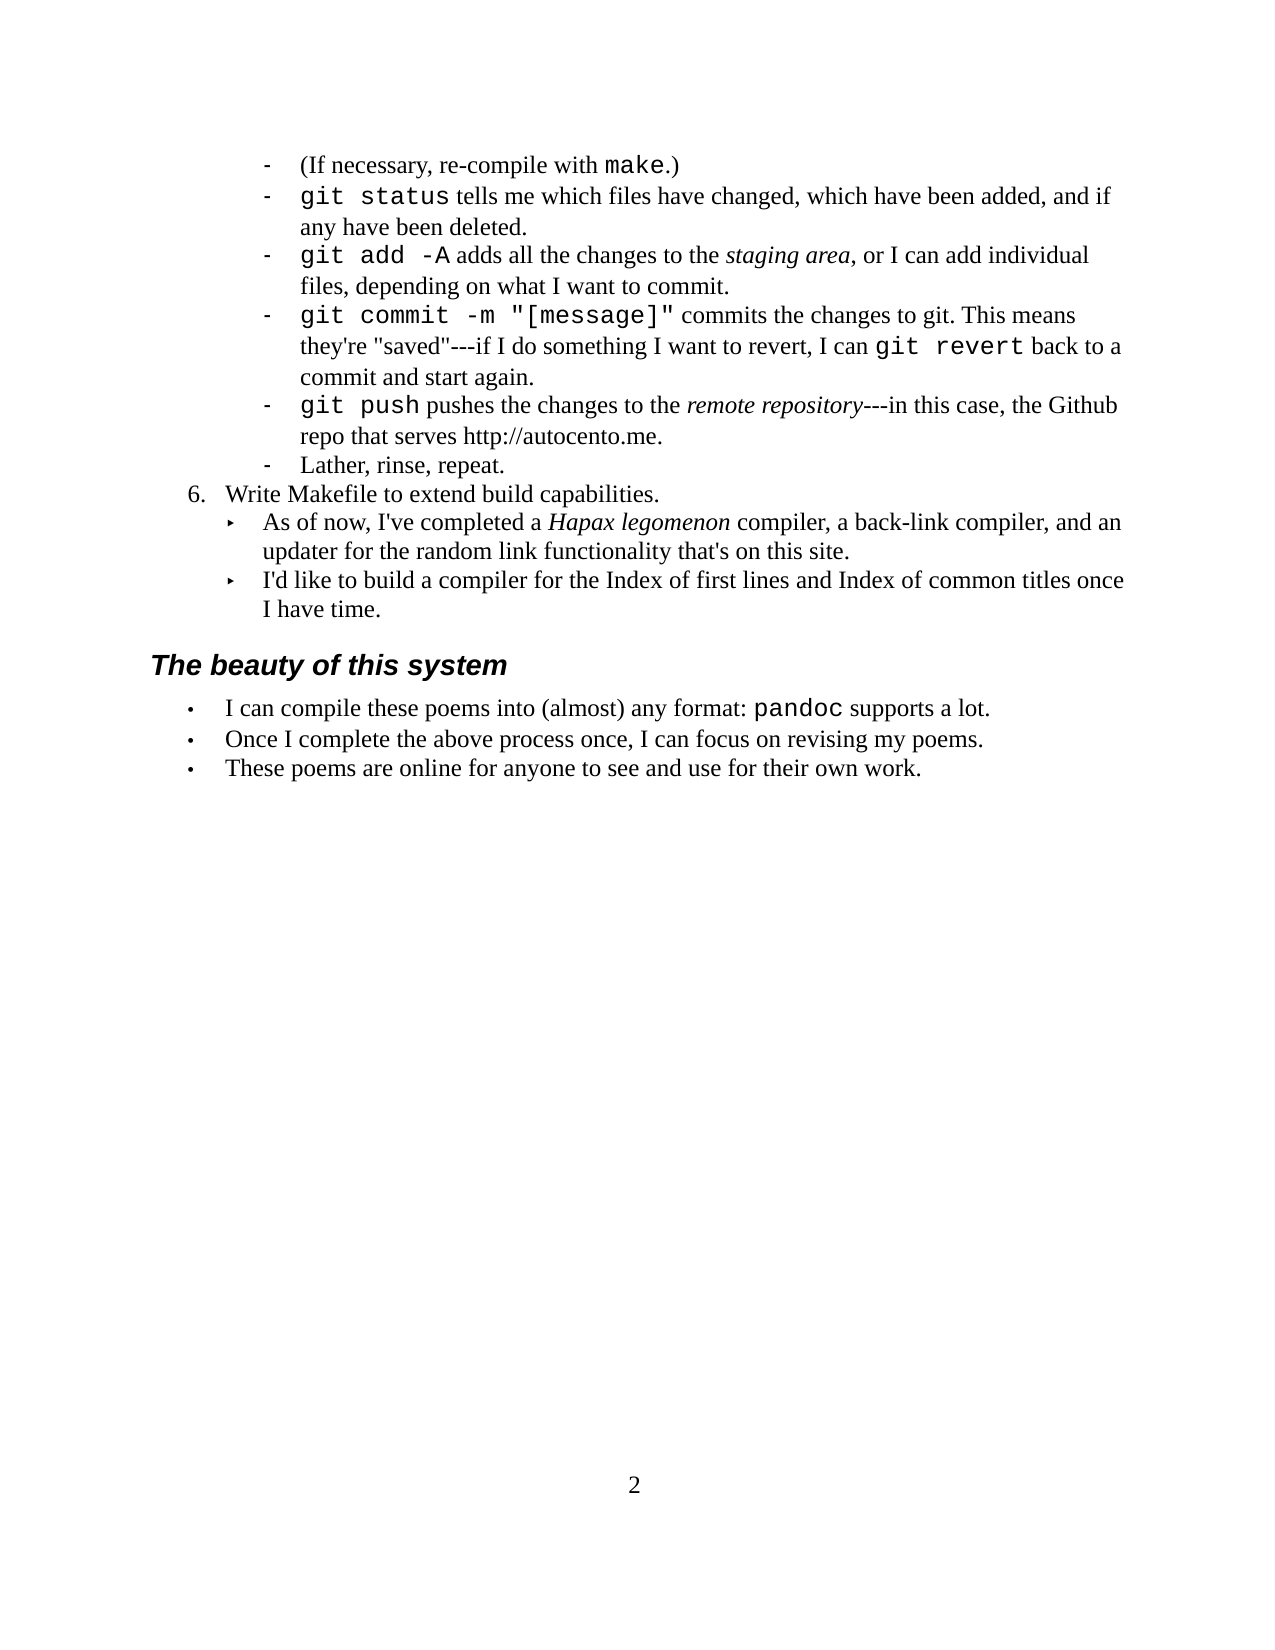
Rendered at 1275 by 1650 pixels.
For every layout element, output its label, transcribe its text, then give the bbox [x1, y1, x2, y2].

list I'd like to build a compiler for the Index of first lines and Index of common titles once I have time. [225, 565, 1125, 622]
subtitle The beauty of this system [150, 647, 1125, 681]
list Once I complete the above process once, I can focus on revising my poems. [187, 724, 1125, 753]
list git status tells me which files have changed, which have been added, and if any have been deleted. [262, 181, 1125, 240]
list I can compile these poems into (almost) any format: pandoc supports a lot. [187, 693, 1125, 724]
list git push pushes the changes to the remote repository---in this case, the Github repo that serves http://autocento.me. [262, 390, 1125, 450]
list Write Makefile to extend build capabilities. [187, 479, 1125, 507]
list Lather, rinse, repeat. [262, 450, 1125, 479]
list (If necessary, re-compile with make.) [262, 150, 1125, 181]
list These poems are online for anyone to see and use for their own work. [187, 753, 1125, 782]
list git commit -m "[message]" commits the changes to git. This means they're "saved"---if I do something I want to revert, I can git revert back to a commit and start again. [262, 300, 1125, 390]
list As of now, I've completed a Hapax legomenon compiler, a back-link compiler, and an updater for the random link functionality that's on this site. [225, 507, 1125, 565]
list git add -A adds all the changes to the staging area, or I can add individual files, depending on what I want to commit. [262, 240, 1125, 300]
